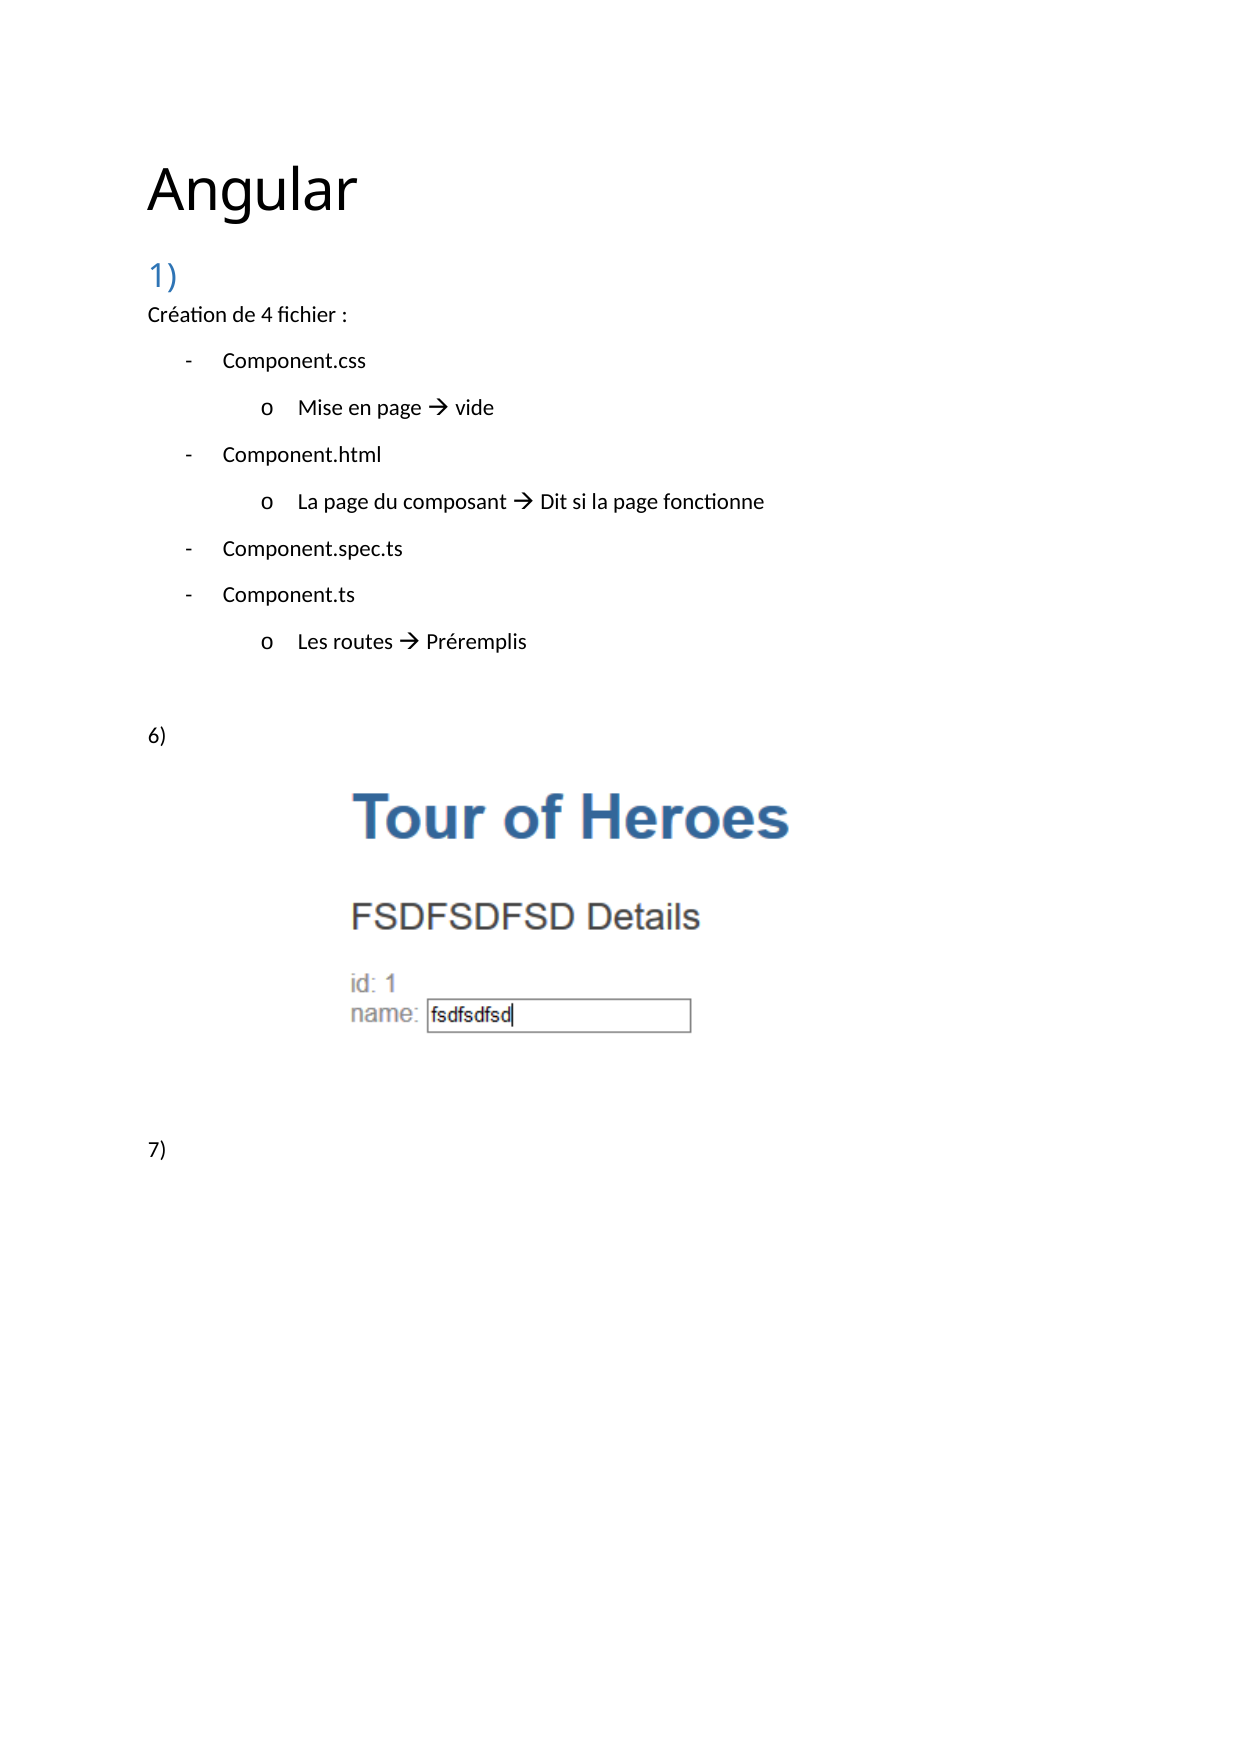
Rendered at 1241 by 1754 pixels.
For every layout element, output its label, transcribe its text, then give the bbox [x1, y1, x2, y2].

list Component.ts [185, 581, 1093, 609]
picture [324, 767, 917, 1088]
list Component.spec.ts [185, 534, 1093, 562]
subtitle 1) [148, 252, 1093, 297]
list Component.html [185, 440, 1093, 468]
list Component.css [185, 347, 1093, 374]
list Mise en page  vide [260, 393, 1093, 422]
subtitle Angular [148, 148, 1093, 227]
list Les routes  Préremplis [260, 627, 1093, 656]
list La page du composant  Dit si la page fonctionne [260, 487, 1093, 516]
text Création de 4 fichier : [148, 300, 1093, 328]
text 7) [148, 1136, 1093, 1163]
text 6) [148, 721, 1093, 749]
